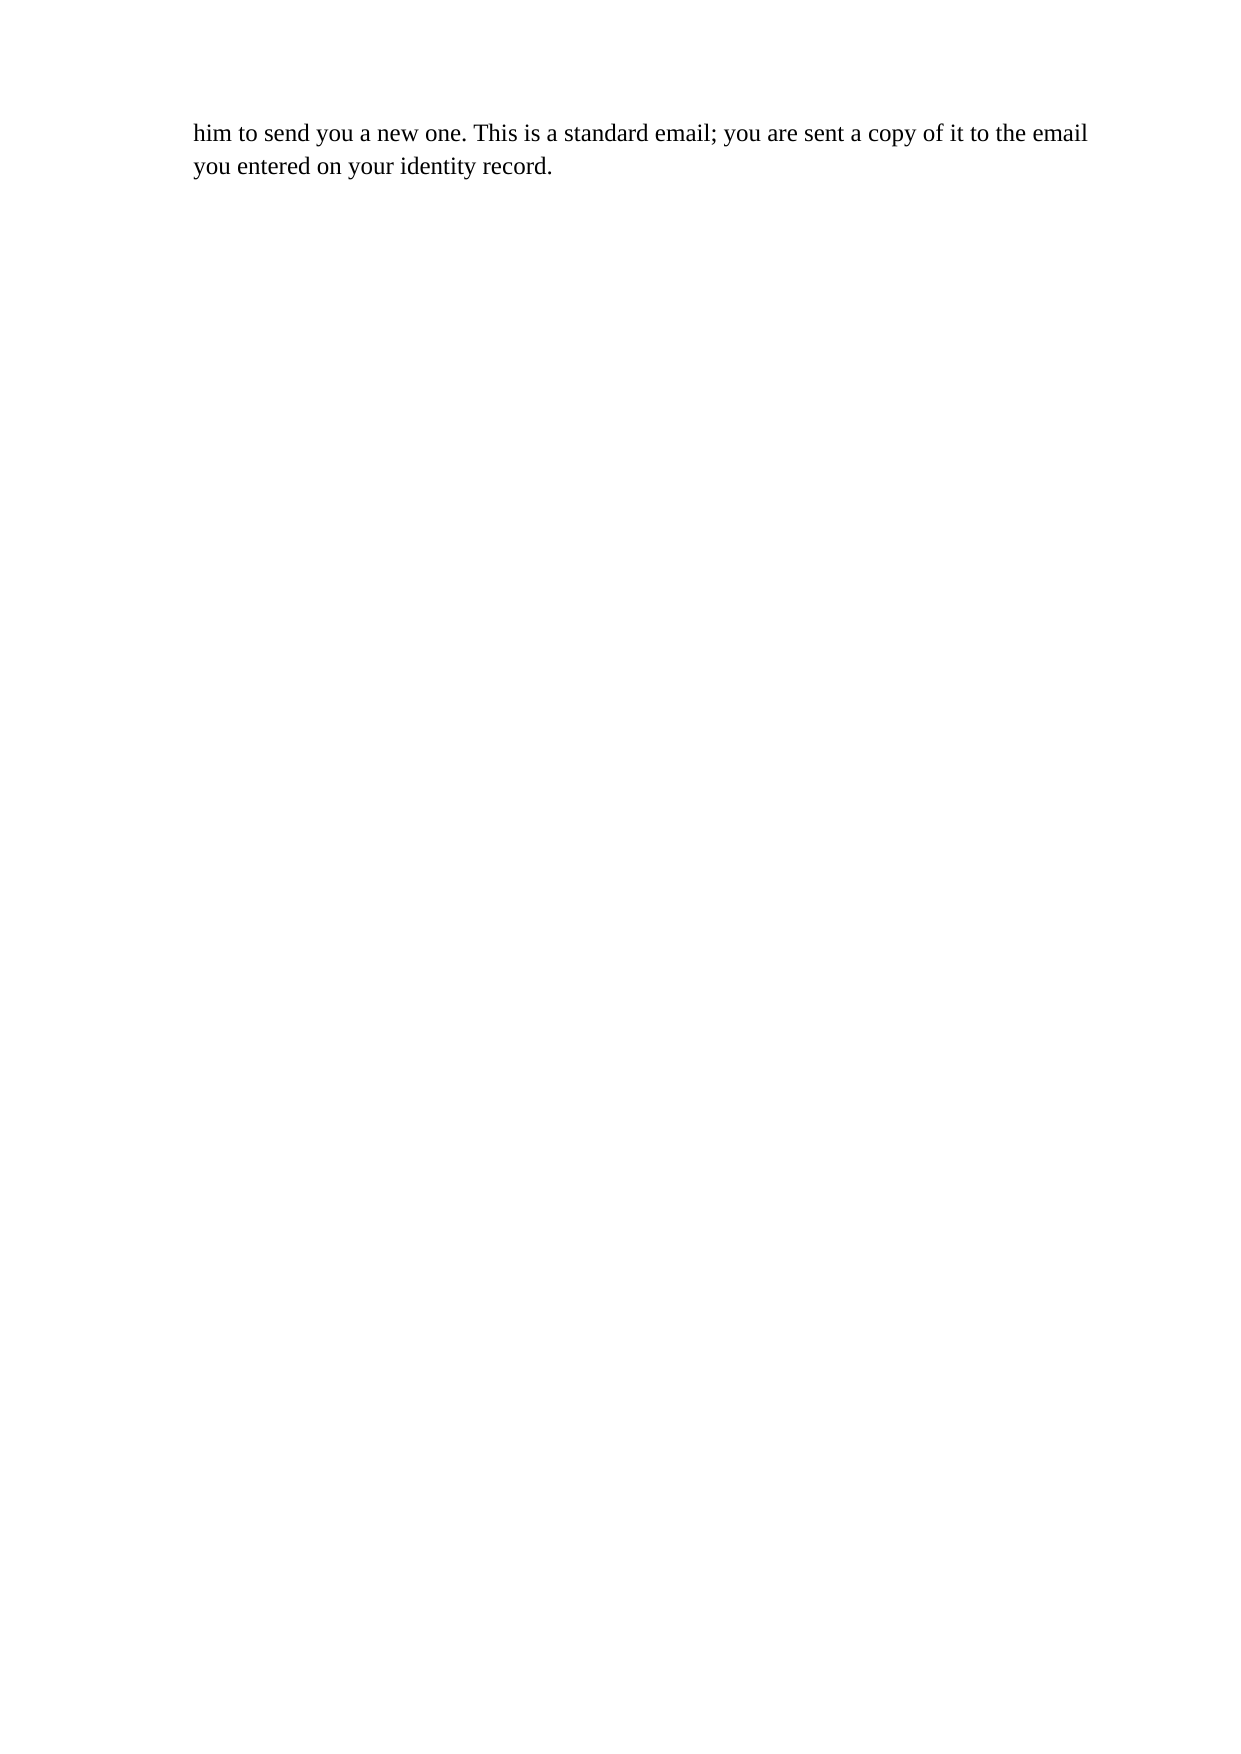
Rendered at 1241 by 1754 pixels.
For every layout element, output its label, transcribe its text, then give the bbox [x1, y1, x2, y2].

list him to send you a new one. This is a standard email; you are sent a copy of it to the email you entered on your identity record. [156, 118, 1122, 180]
